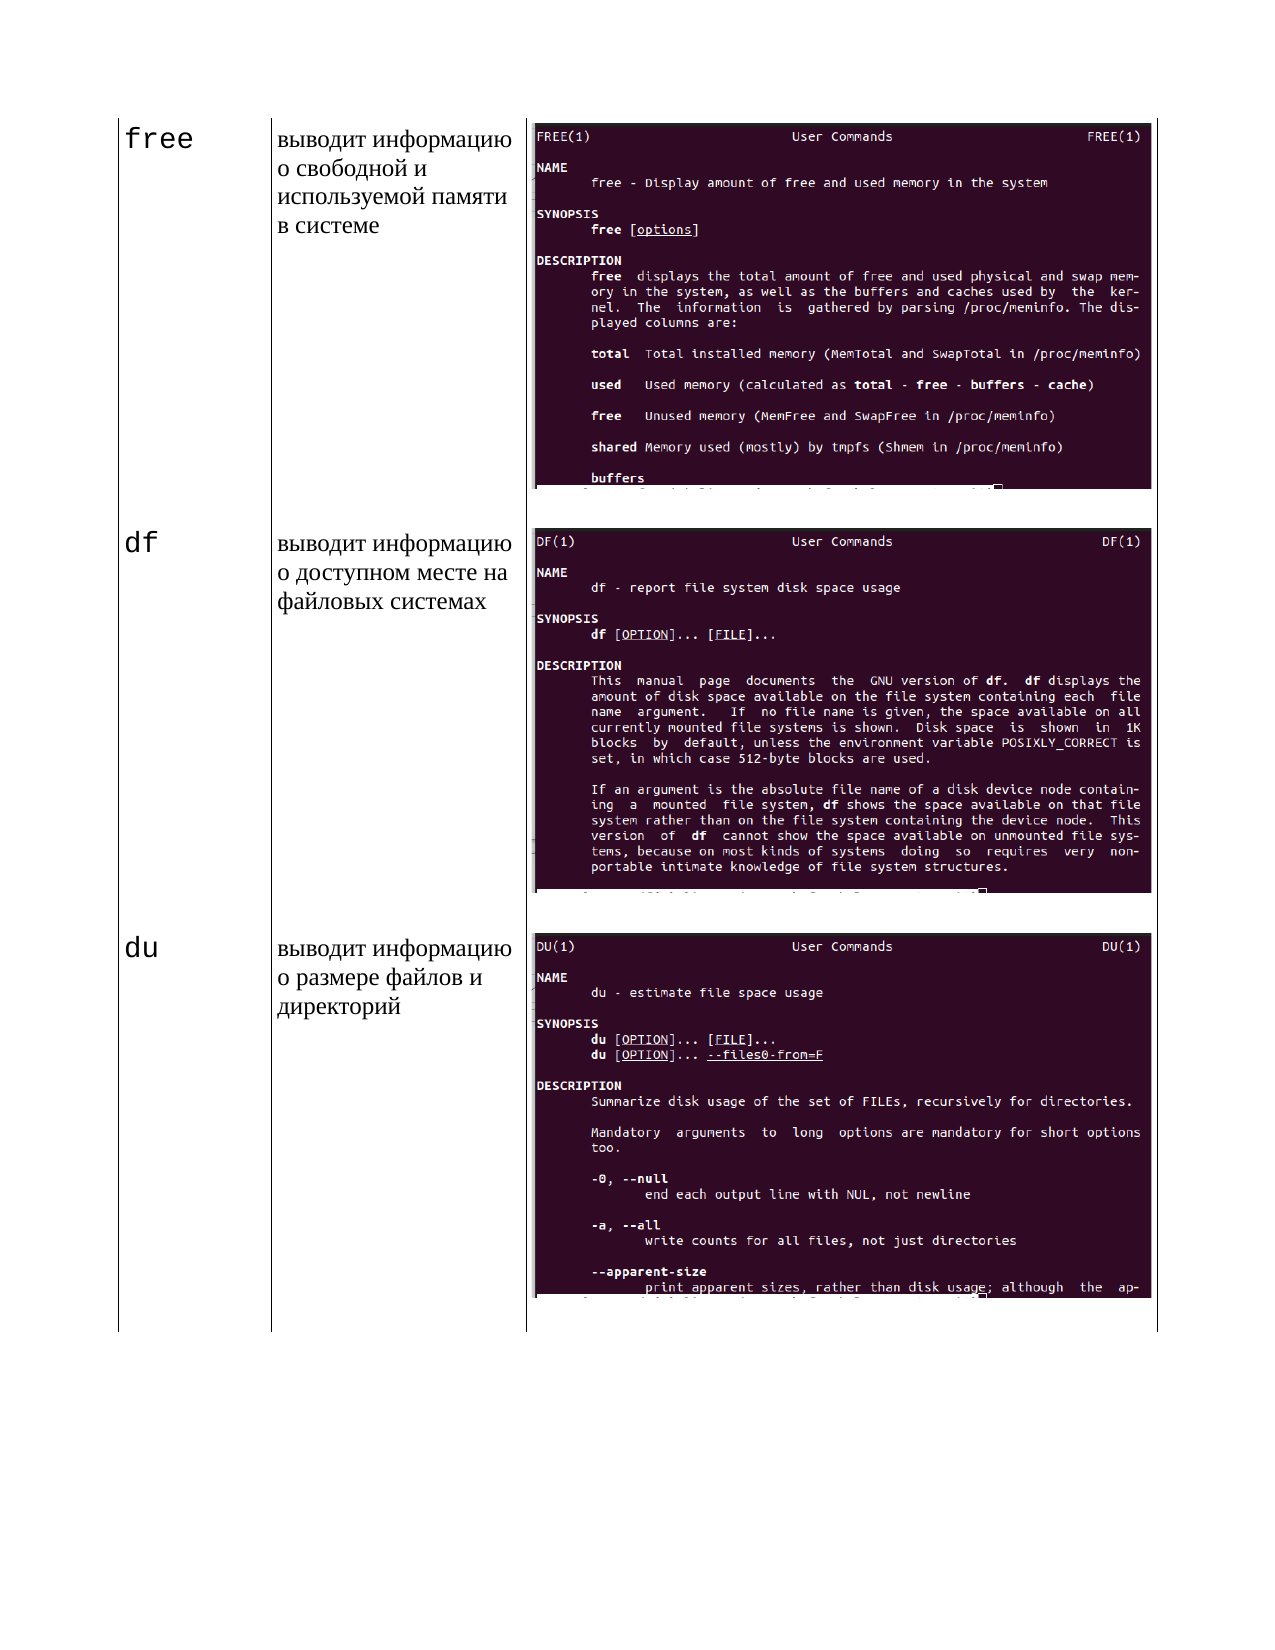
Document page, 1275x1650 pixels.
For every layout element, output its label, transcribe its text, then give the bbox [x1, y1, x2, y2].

picture [531, 528, 1152, 893]
table_cell du [119, 928, 271, 1332]
table_cell выводит информацию о доступном месте на файловых системах [272, 523, 526, 927]
table_cell free [119, 118, 271, 523]
table_cell df [119, 523, 271, 927]
picture [531, 123, 1152, 489]
table_cell выводит информацию о размере файлов и директорий [272, 928, 526, 1332]
picture [531, 933, 1152, 1298]
table_cell [527, 118, 1157, 523]
table_cell [527, 523, 1157, 927]
table_cell выводит информацию о свободной и используемой памяти в системе [272, 118, 526, 523]
table_cell [527, 928, 1157, 1332]
